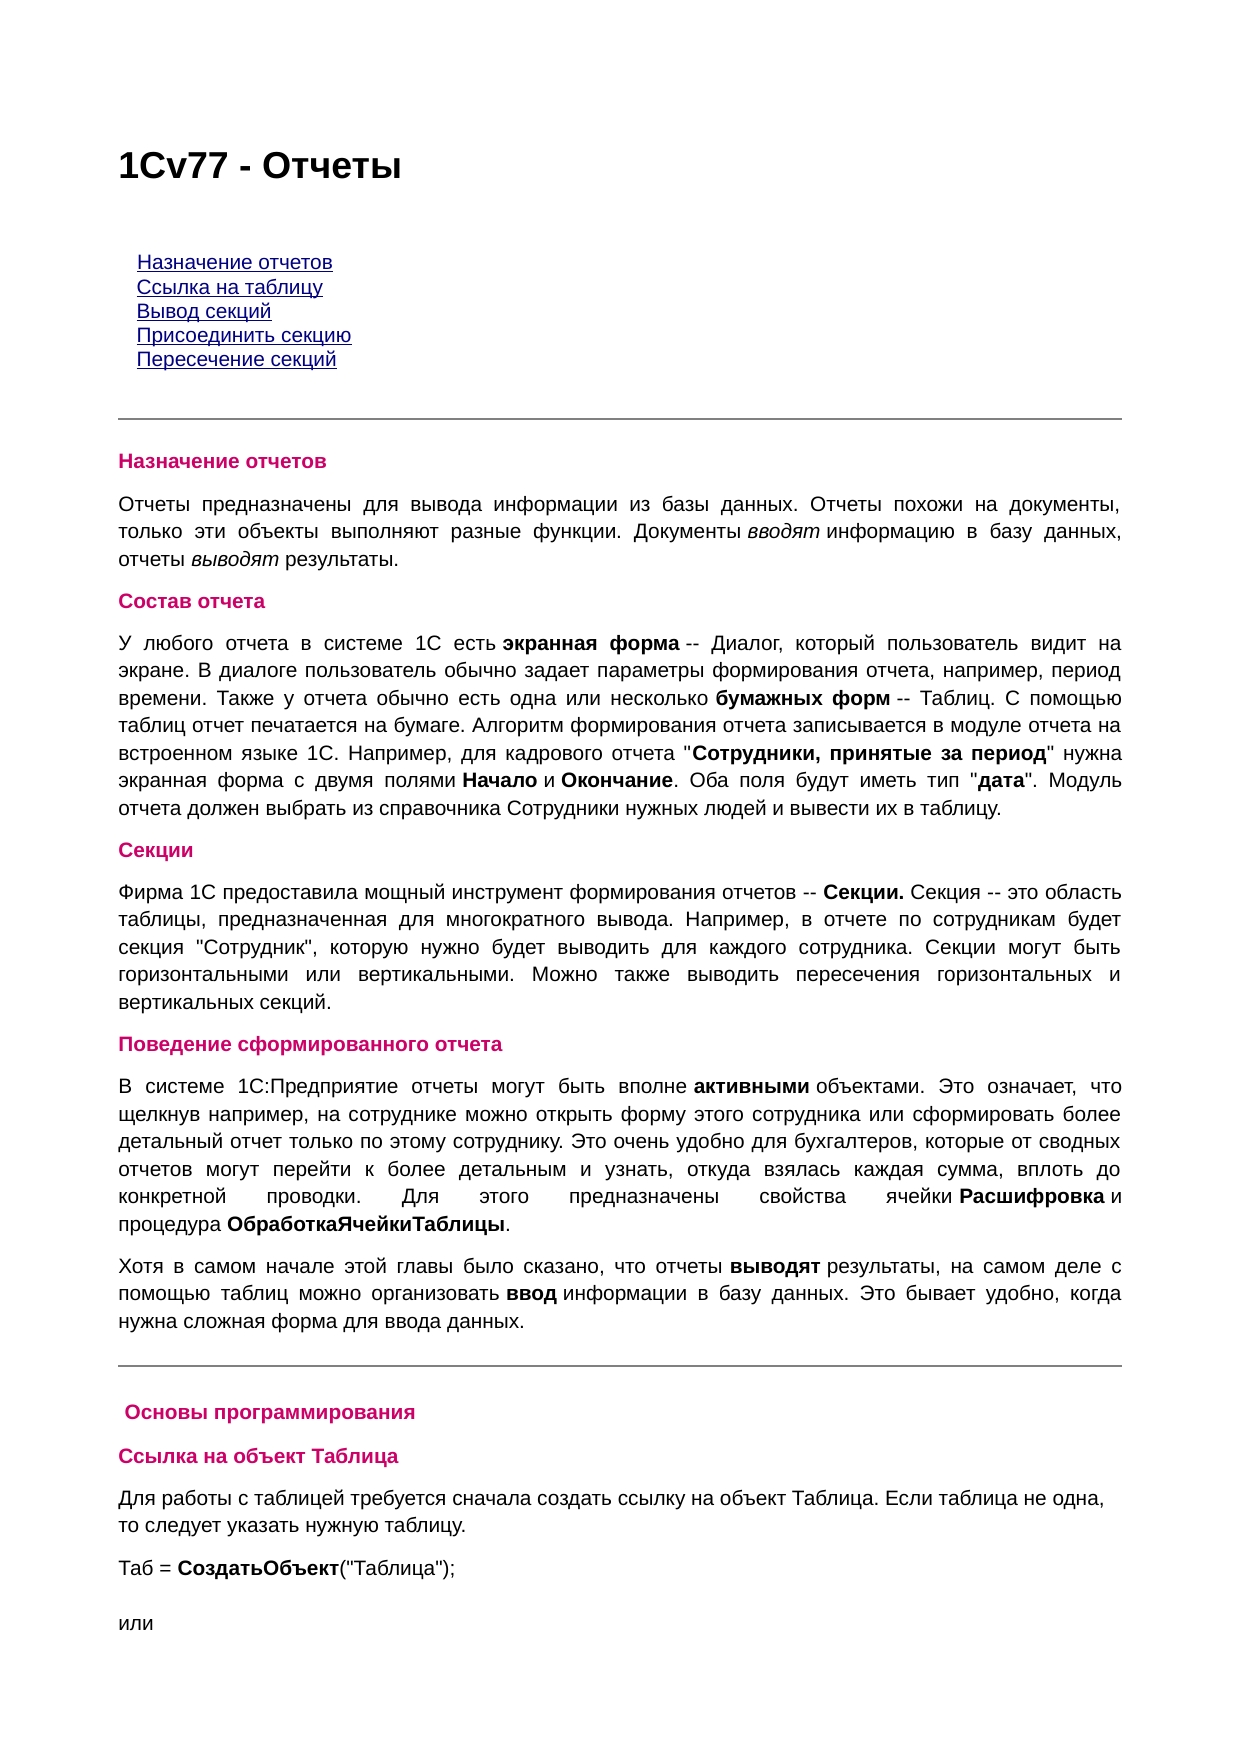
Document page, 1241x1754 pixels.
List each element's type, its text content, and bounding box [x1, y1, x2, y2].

text Основы программирования [118, 1396, 1122, 1425]
text Хотя в самом начале этой главы было сказано, что отчеты выводят результаты, на самом деле с помощью таблиц можно организовать ввод информации в базу данных. Это бывает удобно, когда нужна сложная форма для ввода данных. [118, 1253, 1122, 1332]
text Отчеты предназначены для вывода информации из базы данных. Отчеты похожи на документы, только эти объекты выполняют разные функции. Документы вводят информацию в базу данных, отчеты выводят результаты. [118, 491, 1122, 570]
text Назначение отчетов Ссылка на таблицу Вывод секций Присоединить секцию Пересечение секций [118, 246, 1122, 371]
text Состав отчета [118, 588, 1122, 612]
text Ссылка на объект Таблица [118, 1444, 1122, 1468]
text У любого отчета в системе 1С есть экранная форма -- Диалог, который пользователь видит на экране. В диалоге пользователь обычно задает параметры формирования отчета, например, период времени. Также у отчета обычно есть одна или несколько бумажных форм -- Таблиц. С помощью таблиц отчет печатается на бумаге. Алгоритм формирования отчета записывается в модуле отчета на встроенном языке 1С. Например, для кадрового отчета "Сотрудники, принятые за период" нужна экранная форма с двумя полями Начало и Окончание. Оба поля будут иметь тип "дата". Модуль отчета должен выбрать из справочника Сотрудники нужных людей и вывести их в таблицу. [118, 631, 1122, 819]
text В системе 1С:Предприятие отчеты могут быть вполне активными объектами. Это означает, что щелкнув например, на сотруднике можно открыть форму этого сотрудника или сформировать более детальный отчет только по этому сотруднику. Это очень удобно для бухгалтеров, которые от сводных отчетов могут перейти к более детальным и узнать, откуда взялась каждая сумма, вплоть до конкретной проводки. Для этого предназначены свойства ячейки Расшифровка и процедура ОбработкаЯчейкиТаблицы. [118, 1074, 1122, 1235]
text Секции [118, 838, 1122, 862]
text Поведение сформированного отчета [118, 1032, 1122, 1056]
text Назначение отчетов [118, 449, 1122, 473]
subtitle 1Cv77 - Отчеты [118, 143, 1122, 186]
text Таб = СоздатьОбъект("Таблица"); или [118, 1555, 1122, 1634]
text Для работы с таблицей требуется сначала создать ссылку на объект Таблица. Если таблица не одна, то следует указать нужную таблицу. [118, 1486, 1122, 1537]
text Фирма 1С предоставила мощный инструмент формирования отчетов -- Секции. Секция -- это область таблицы, предназначенная для многократного вывода. Например, в отчете по сотрудникам будет секция "Сотрудник", которую нужно будет выводить для каждого сотрудника. Секции могут быть горизонтальными или вертикальными. Можно также выводить пересечения горизонтальных и вертикальных секций. [118, 880, 1122, 1014]
